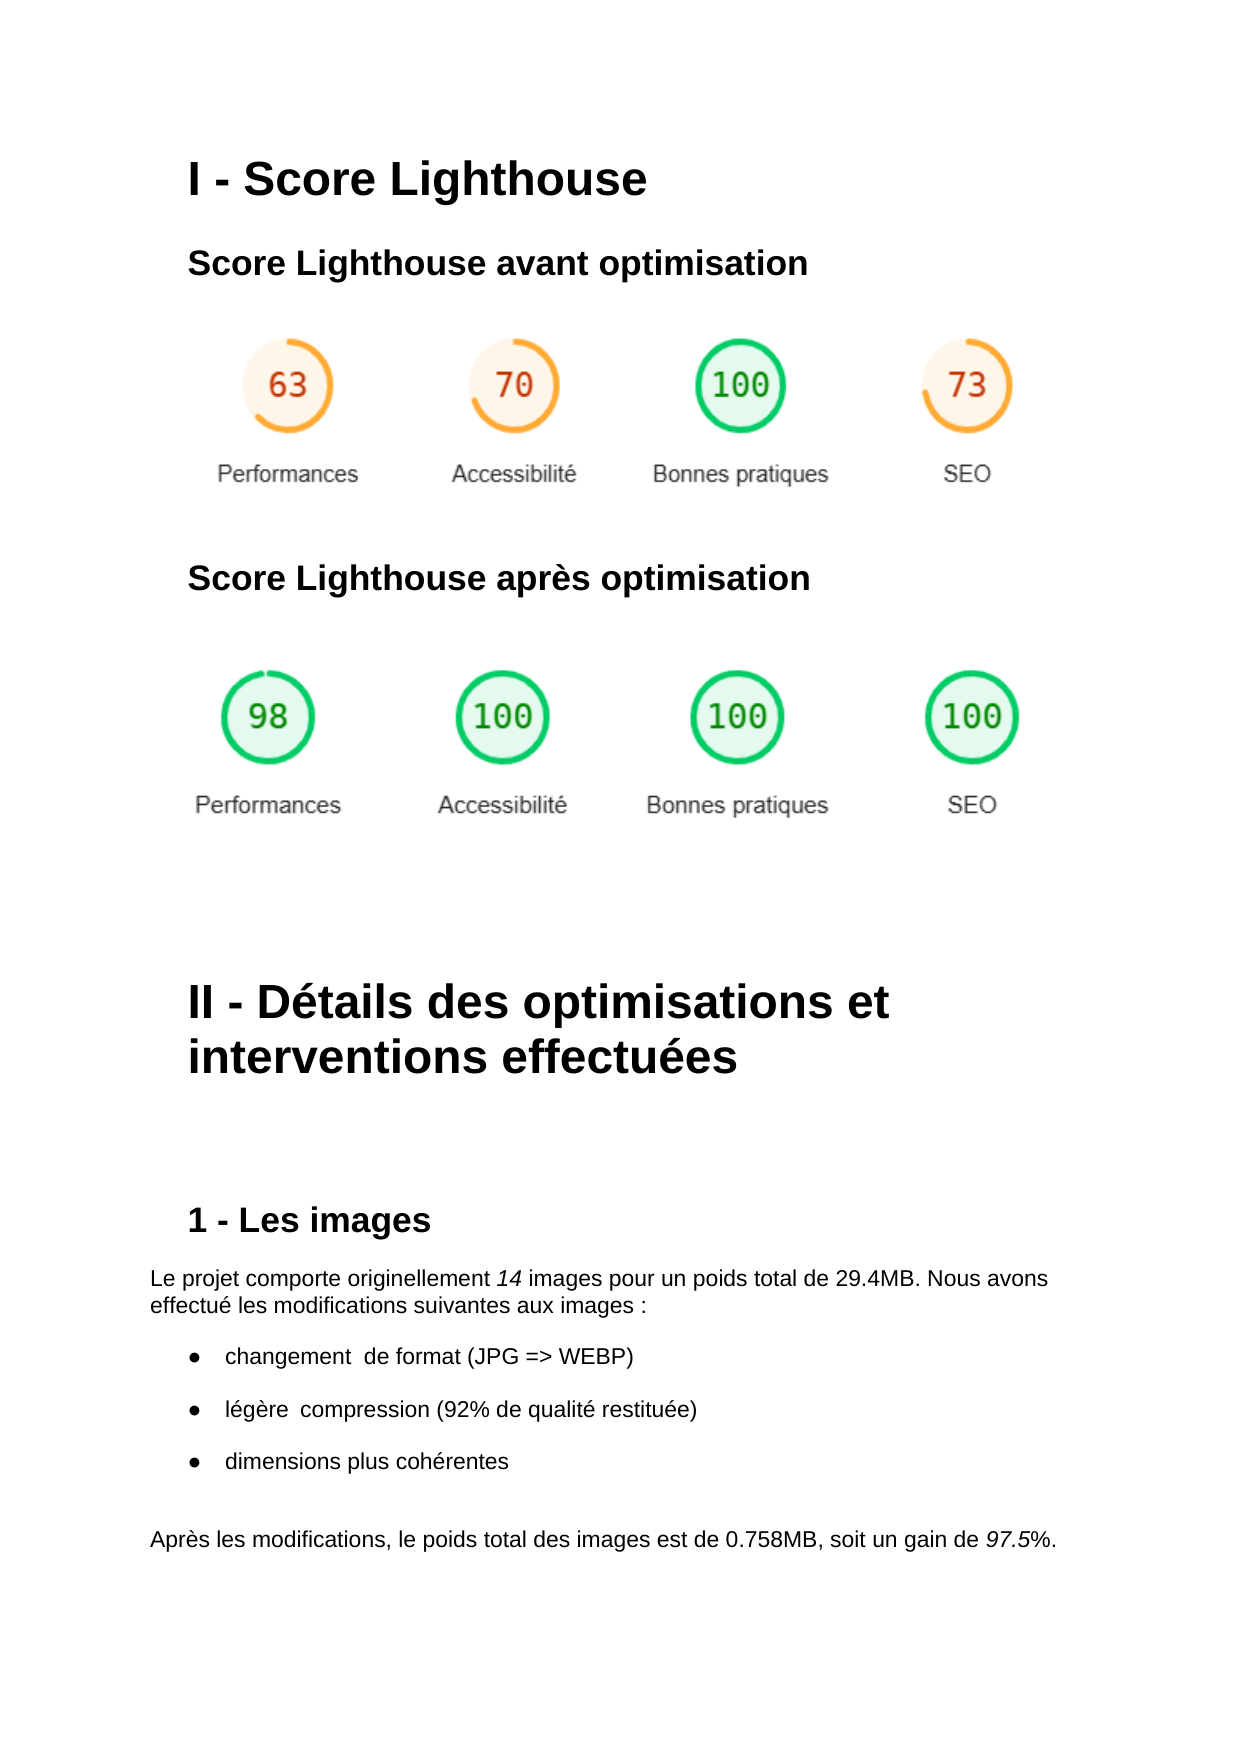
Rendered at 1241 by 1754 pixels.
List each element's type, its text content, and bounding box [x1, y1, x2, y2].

list changement de format (JPG => WEBP) [187, 1343, 1090, 1396]
subtitle I - Score Lighthouse [187, 150, 1090, 205]
subtitle 1 - Les images [187, 1199, 1090, 1240]
subtitle Score Lighthouse après optimisation [187, 557, 1090, 597]
list dimensions plus cohérentes [187, 1448, 1090, 1501]
subtitle Score Lighthouse avant optimisation [187, 243, 1090, 283]
picture [187, 320, 1073, 520]
subtitle II - Détails des optimisations et interventions effectuées [187, 973, 1090, 1084]
text Après les modifications, le poids total des images est de 0.758MB, soit un gain de 97.5%. [150, 1526, 1090, 1552]
text Le projet comporte originellement 14 images pour un poids total de 29.4MB. Nous avons effectué les modifications suivantes aux images : [150, 1265, 1090, 1318]
picture [187, 647, 1049, 851]
list légère compression (92% de qualité restituée) [187, 1396, 1090, 1448]
